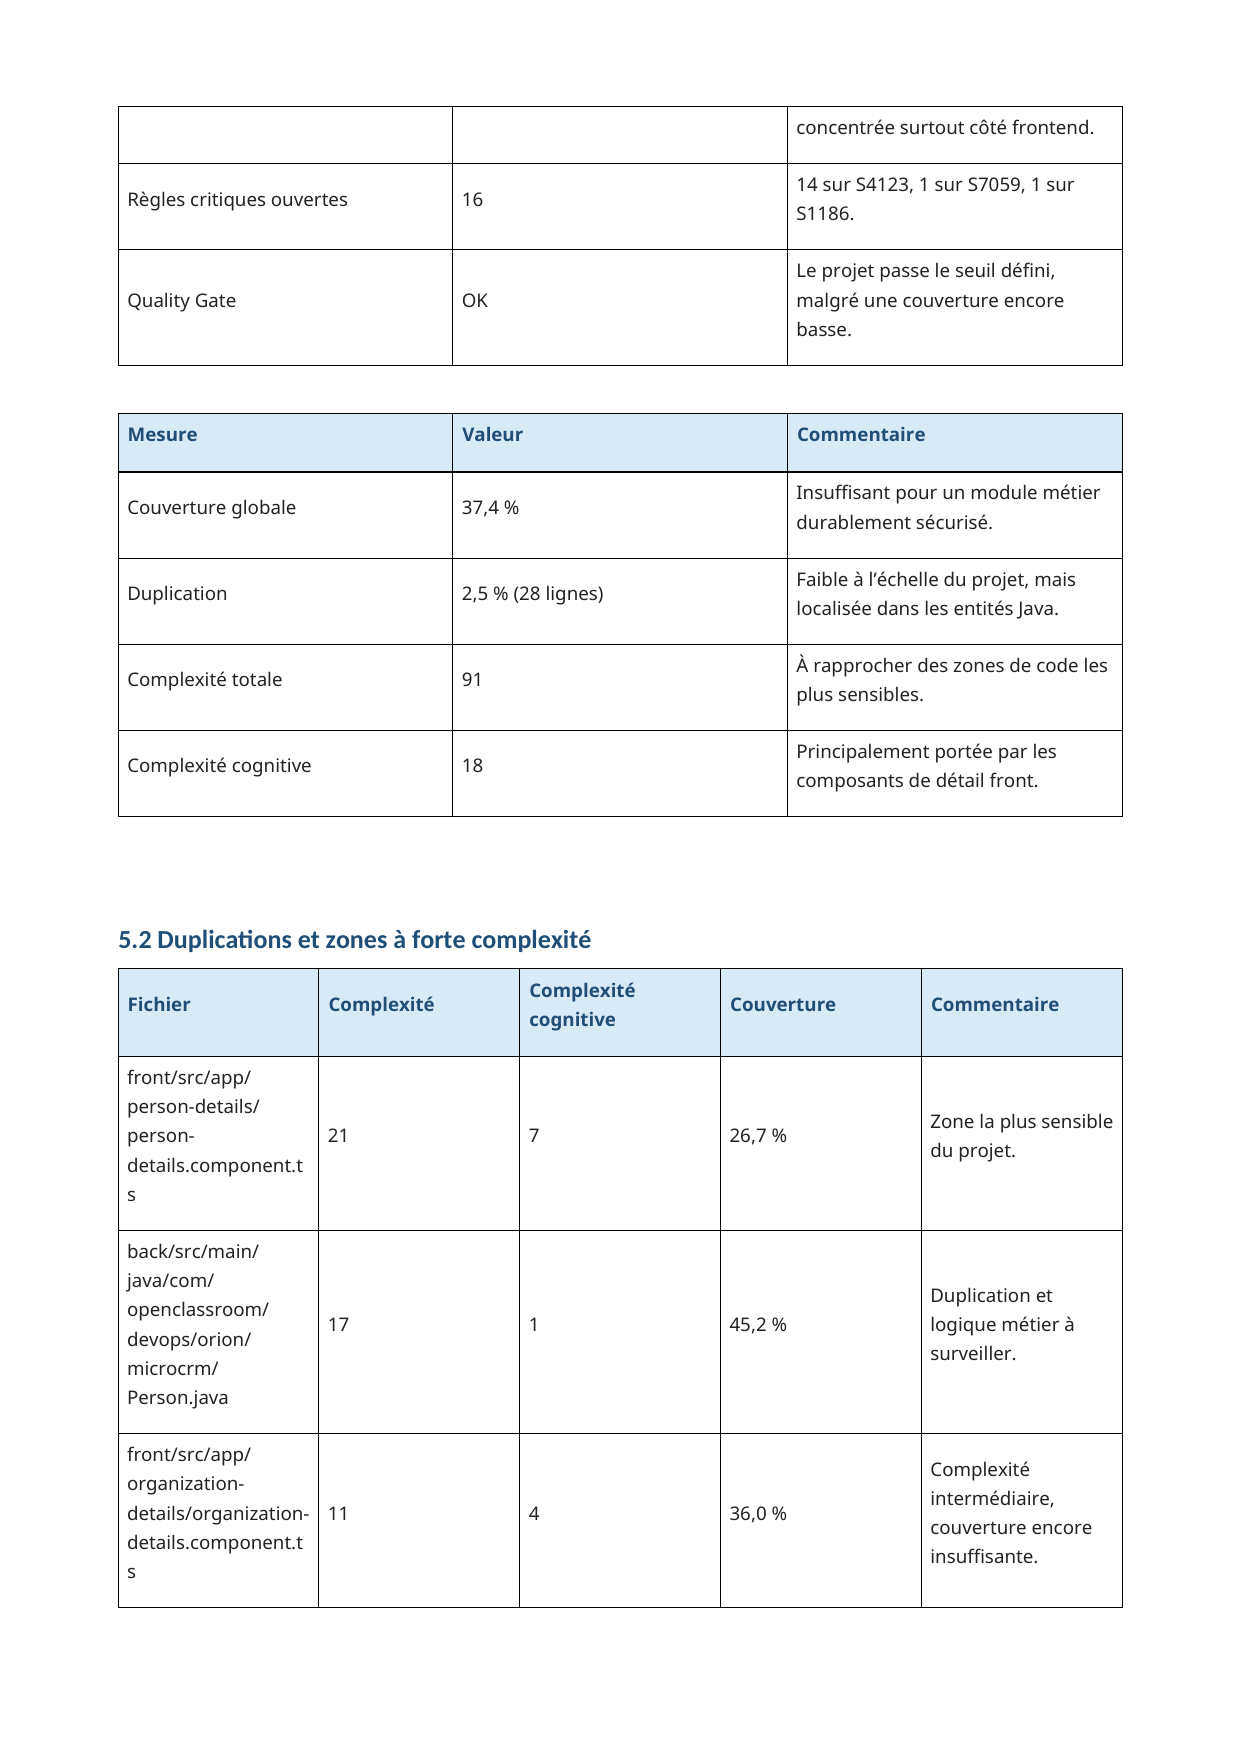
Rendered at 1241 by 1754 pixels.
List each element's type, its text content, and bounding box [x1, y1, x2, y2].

table_cell 18 [453, 731, 787, 816]
table_cell Faible à l’échelle du projet, mais localisée dans les entités Java. [788, 559, 1122, 644]
table_header Commentaire [788, 414, 1122, 471]
table_cell À rapprocher des zones de code les plus sensibles. [788, 645, 1122, 730]
table_header Mesure [119, 414, 452, 471]
table_cell front/src/app/organization-details/organization-details.component.ts [119, 1434, 318, 1607]
table_cell Zone la plus sensible du projet. [922, 1057, 1122, 1230]
table_cell 11 [319, 1434, 519, 1607]
table_header Complexité cognitive [520, 969, 720, 1056]
table_cell Insuffisant pour un module métier durablement sécurisé. [788, 473, 1122, 557]
table_cell front/src/app/person-details/person-details.component.ts [119, 1057, 318, 1230]
table_cell 4 [520, 1434, 720, 1607]
table_cell 14 sur S4123, 1 sur S7059, 1 sur S1186. [788, 164, 1122, 249]
table_cell Complexité intermédiaire, couverture encore insuffisante. [922, 1434, 1122, 1607]
subtitle 5.2 Duplications et zones à forte complexité [118, 923, 1122, 954]
table_cell concentrée surtout côté frontend. [788, 107, 1122, 163]
table_cell 21 [319, 1057, 519, 1230]
table_cell 2,5 % (28 lignes) [453, 559, 787, 644]
table_header Complexité [319, 969, 519, 1056]
table_cell Règles critiques ouvertes [119, 164, 452, 249]
table_cell 16 [453, 164, 787, 249]
table_header Valeur [453, 414, 787, 471]
table_cell Le projet passe le seuil défini, malgré une couverture encore basse. [788, 250, 1122, 365]
table_header Fichier [119, 969, 318, 1056]
table_cell 45,2 % [721, 1231, 921, 1433]
table_cell 91 [453, 645, 787, 730]
table_cell 37,4 % [453, 473, 787, 557]
table_cell Principalement portée par les composants de détail front. [788, 731, 1122, 816]
table_cell Couverture globale [119, 473, 452, 557]
table_cell [119, 107, 452, 163]
table_cell Quality Gate [119, 250, 452, 365]
table_cell 1 [520, 1231, 720, 1433]
table_cell Duplication [119, 559, 452, 644]
table_cell Complexité totale [119, 645, 452, 730]
table_cell Complexité cognitive [119, 731, 452, 816]
table_cell Duplication et logique métier à surveiller. [922, 1231, 1122, 1433]
table_cell 7 [520, 1057, 720, 1230]
table_cell OK [453, 250, 787, 365]
table_cell back/src/main/java/com/openclassroom/devops/orion/microcrm/Person.java [119, 1231, 318, 1433]
table_cell 26,7 % [721, 1057, 921, 1230]
table_cell 17 [319, 1231, 519, 1433]
table_cell [453, 107, 787, 163]
table_cell 36,0 % [721, 1434, 921, 1607]
table_header Couverture [721, 969, 921, 1056]
table_header Commentaire [922, 969, 1122, 1056]
